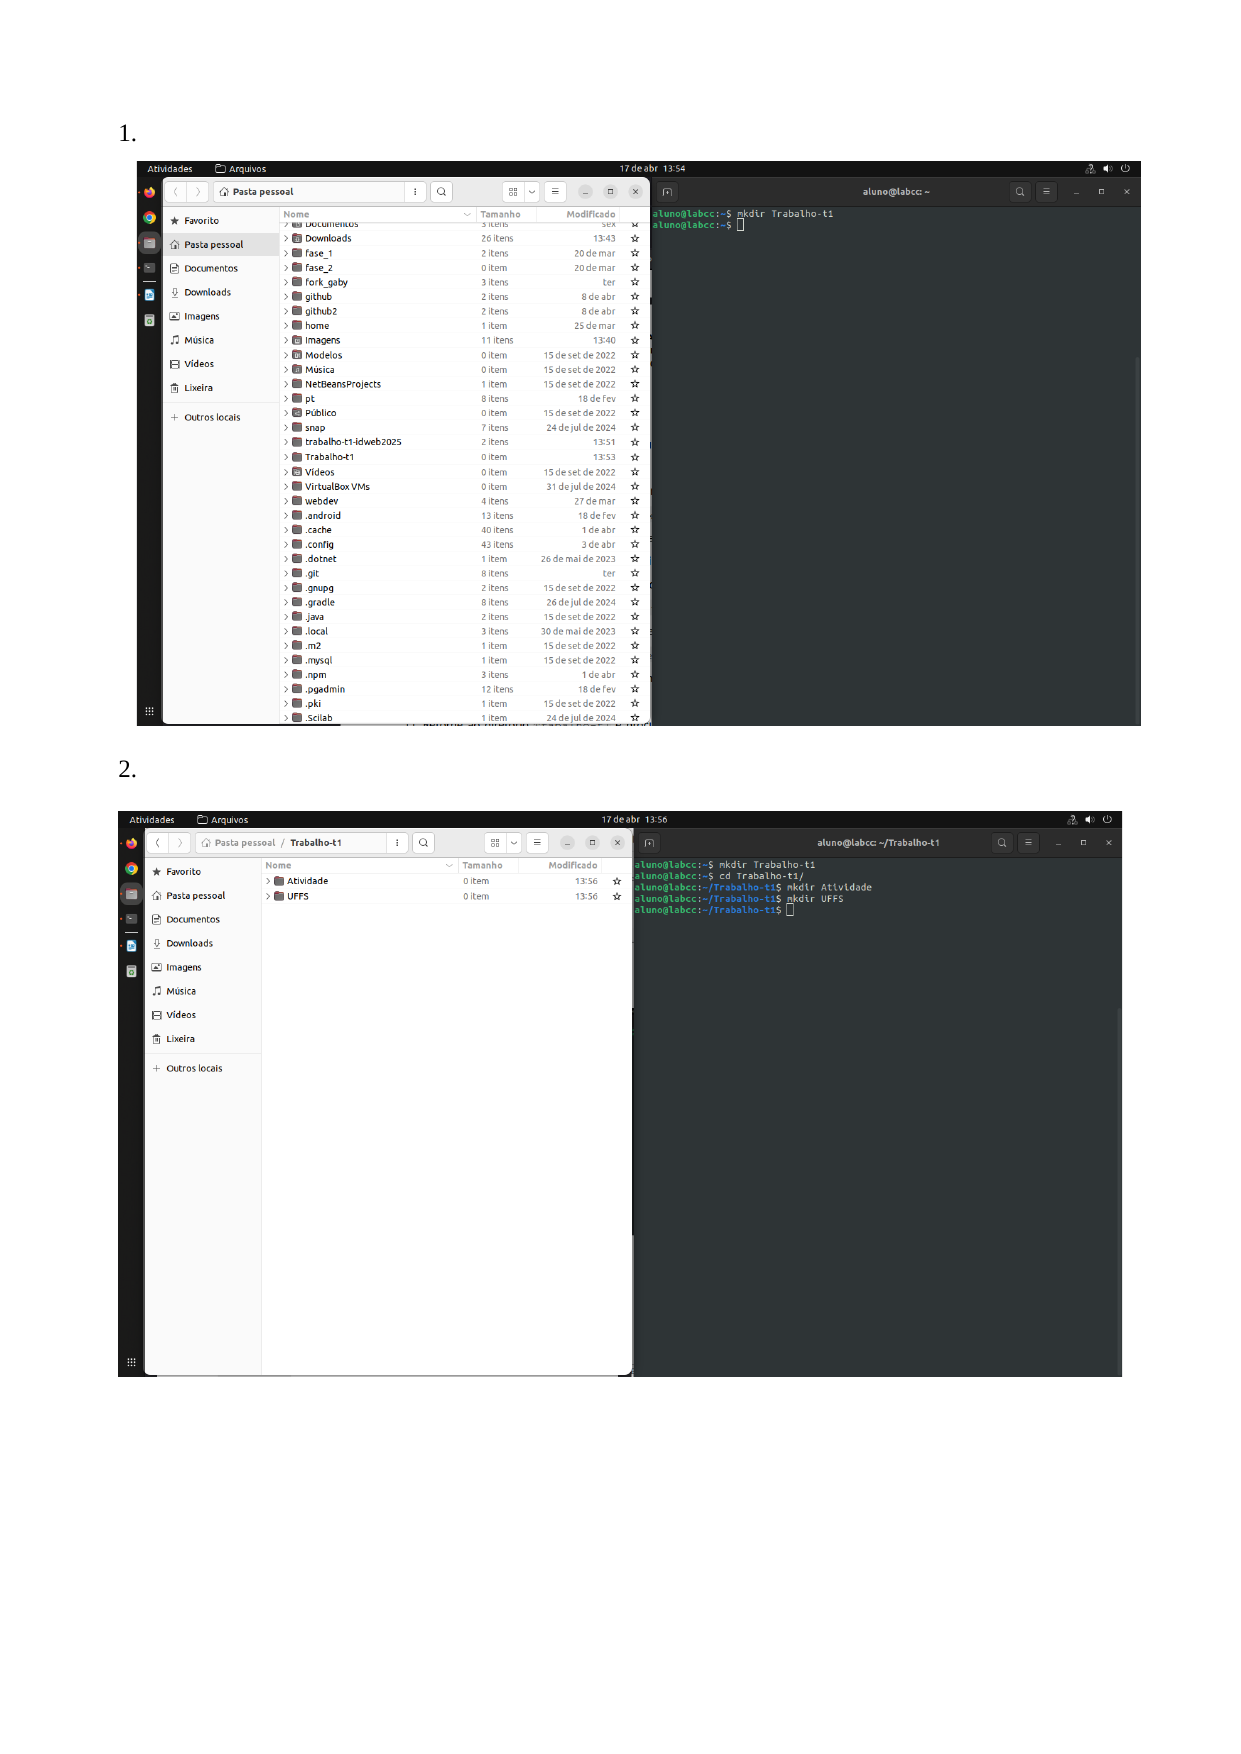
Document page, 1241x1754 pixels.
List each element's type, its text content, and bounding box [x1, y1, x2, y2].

text 2. [118, 754, 1122, 783]
picture [136, 161, 1141, 726]
text 1. [118, 118, 1122, 147]
picture [118, 811, 1123, 1377]
